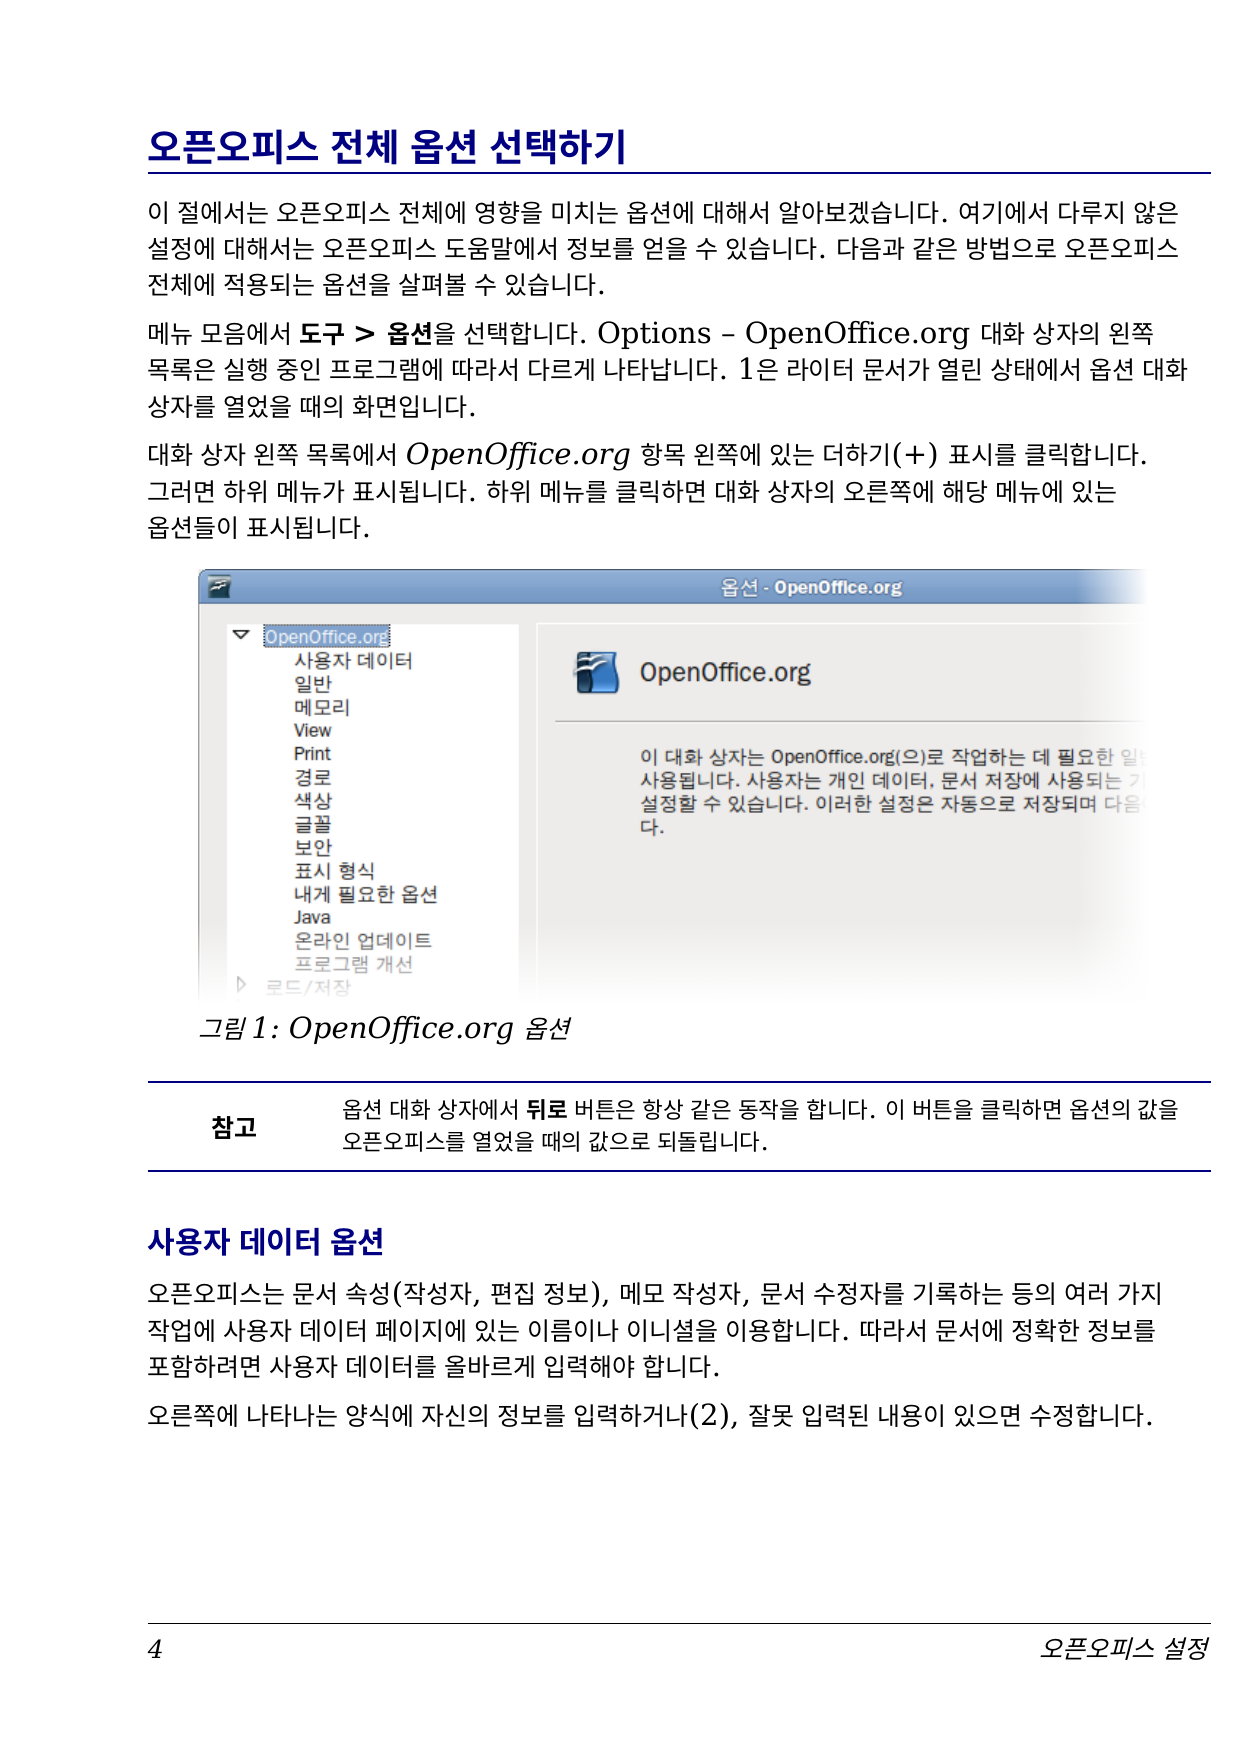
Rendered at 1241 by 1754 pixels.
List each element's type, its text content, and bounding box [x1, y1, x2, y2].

text 오른쪽에 나타나는 양식에 자신의 정보를 입력하거나(그림 2), 잘못 입력된 내용이 있으면 수정합니다. [148, 1396, 1211, 1432]
subtitle 사용자 데이터 옵션 [148, 1219, 1211, 1262]
text 오픈오피스는 문서 속성(작성자, 편집 정보), 메모 작성자, 문서 수정자를 기록하는 등의 여러 가지 작업에 사용자 데이터 페이지에 있는 이름이나 이니셜을 이용합니다. 따라서 문서에 정확한 정보를 포함하려면 사용자 데이터를 올바르게 입력해야 합니다. [148, 1275, 1211, 1384]
subtitle 오픈오피스 전체 옵션 선택하기 [148, 118, 1211, 172]
table_header 참고 [148, 1083, 321, 1170]
text 이 절에서는 오픈오피스 전체에 영향을 미치는 옵션에 대해서 알아보겠습니다. 여기에서 다루지 않은 설정에 대해서는 오픈오피스 도움말에서 정보를 얻을 수 있습니다. 다음과 같은 방법으로 오픈오피스 전체에 적용되는 옵션을 살펴볼 수 있습니다. [148, 193, 1211, 302]
text 그림 1: OpenOffice.org 옵션 [198, 1010, 1160, 1046]
table_header 옵션 대화 상자에서 뒤로 버튼은 항상 같은 동작을 합니다. 이 버튼을 클릭하면 옵션의 값을 오픈오피스를 열었을 때의 값으로 되돌립니다. [321, 1083, 1211, 1170]
picture [198, 569, 1161, 1010]
text 메뉴 모음에서 도구 > 옵션을 선택합니다. Options – OpenOffice.org 대화 상자의 왼쪽 목록은 실행 중인 프로그램에 따라서 다르게 나타납니다. 그림 1은 라이터 문서가 열린 상태에서 옵션 대화 상자를 열었을 때의 화면입니다. [148, 314, 1211, 423]
text 대화 상자 왼쪽 목록에서 OpenOffice.org 항목 왼쪽에 있는 더하기(+) 표시를 클릭합니다. 그러면 하위 메뉴가 표시됩니다. 하위 메뉴를 클릭하면 대화 상자의 오른쪽에 해당 메뉴에 있는 옵션들이 표시됩니다. [148, 436, 1211, 544]
